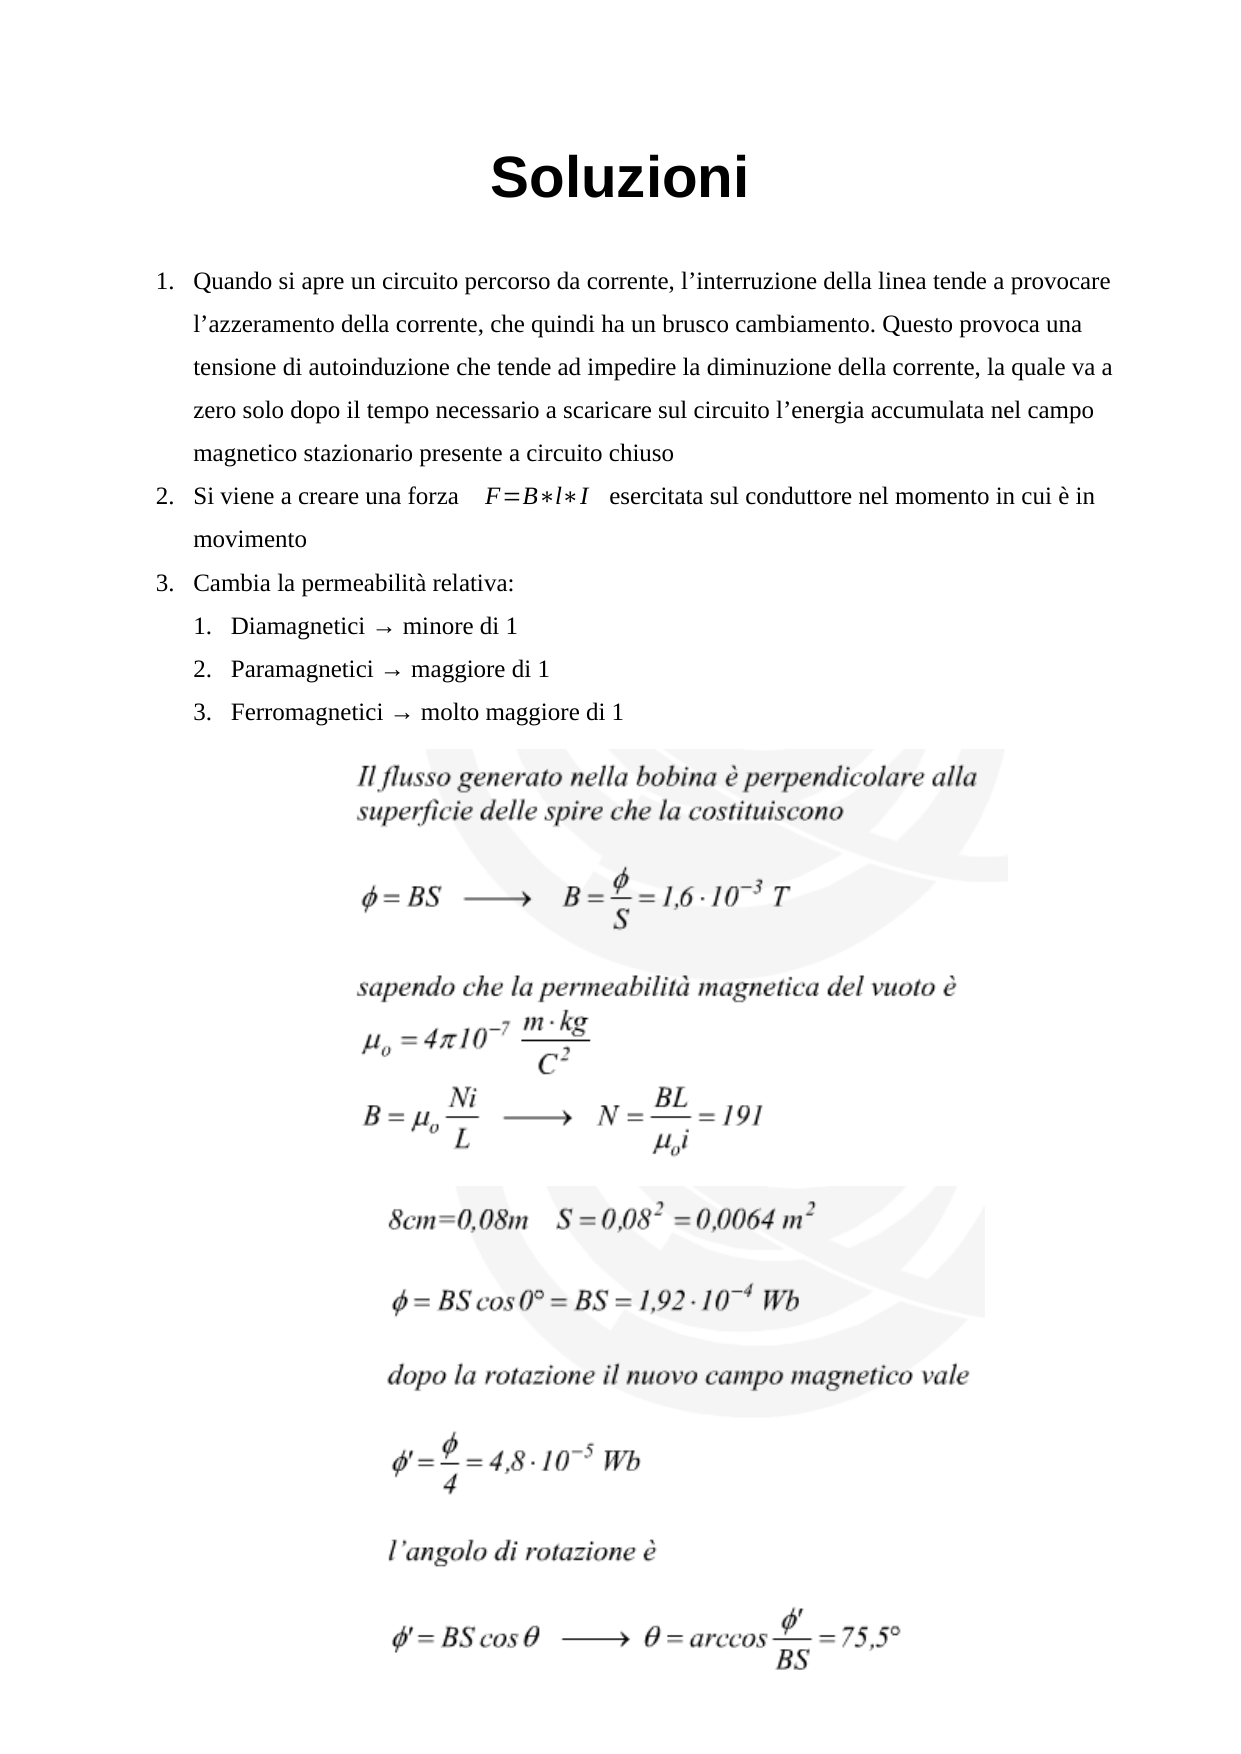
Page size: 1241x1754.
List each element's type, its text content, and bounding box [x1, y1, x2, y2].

list Ferromagnetici → molto maggiore di 1 [193, 697, 1122, 726]
title Soluzioni [118, 143, 1122, 210]
list Si viene a creare una forza esercitata sul conduttore nel momento in cui è in movimento [156, 481, 1122, 553]
picture [348, 749, 1008, 1176]
list Paramagnetici → maggiore di 1 [193, 654, 1122, 683]
list Diamagnetici → minore di 1 [193, 611, 1122, 639]
list Cambia la permeabilità relativa: [156, 568, 1122, 596]
picture [369, 1186, 985, 1706]
list Quando si apre un circuito percorso da corrente, l’interruzione della linea tende a provocare l’azzeramento della corrente, che quindi ha un brusco cambiamento. Questo provoca una tensione di autoinduzione che tende ad impedire la diminuzione della corrente, la quale va a zero solo dopo il tempo necessario a scaricare sul circuito l’energia accumulata nel campo magnetico stazionario presente a circuito chiuso [156, 266, 1122, 467]
